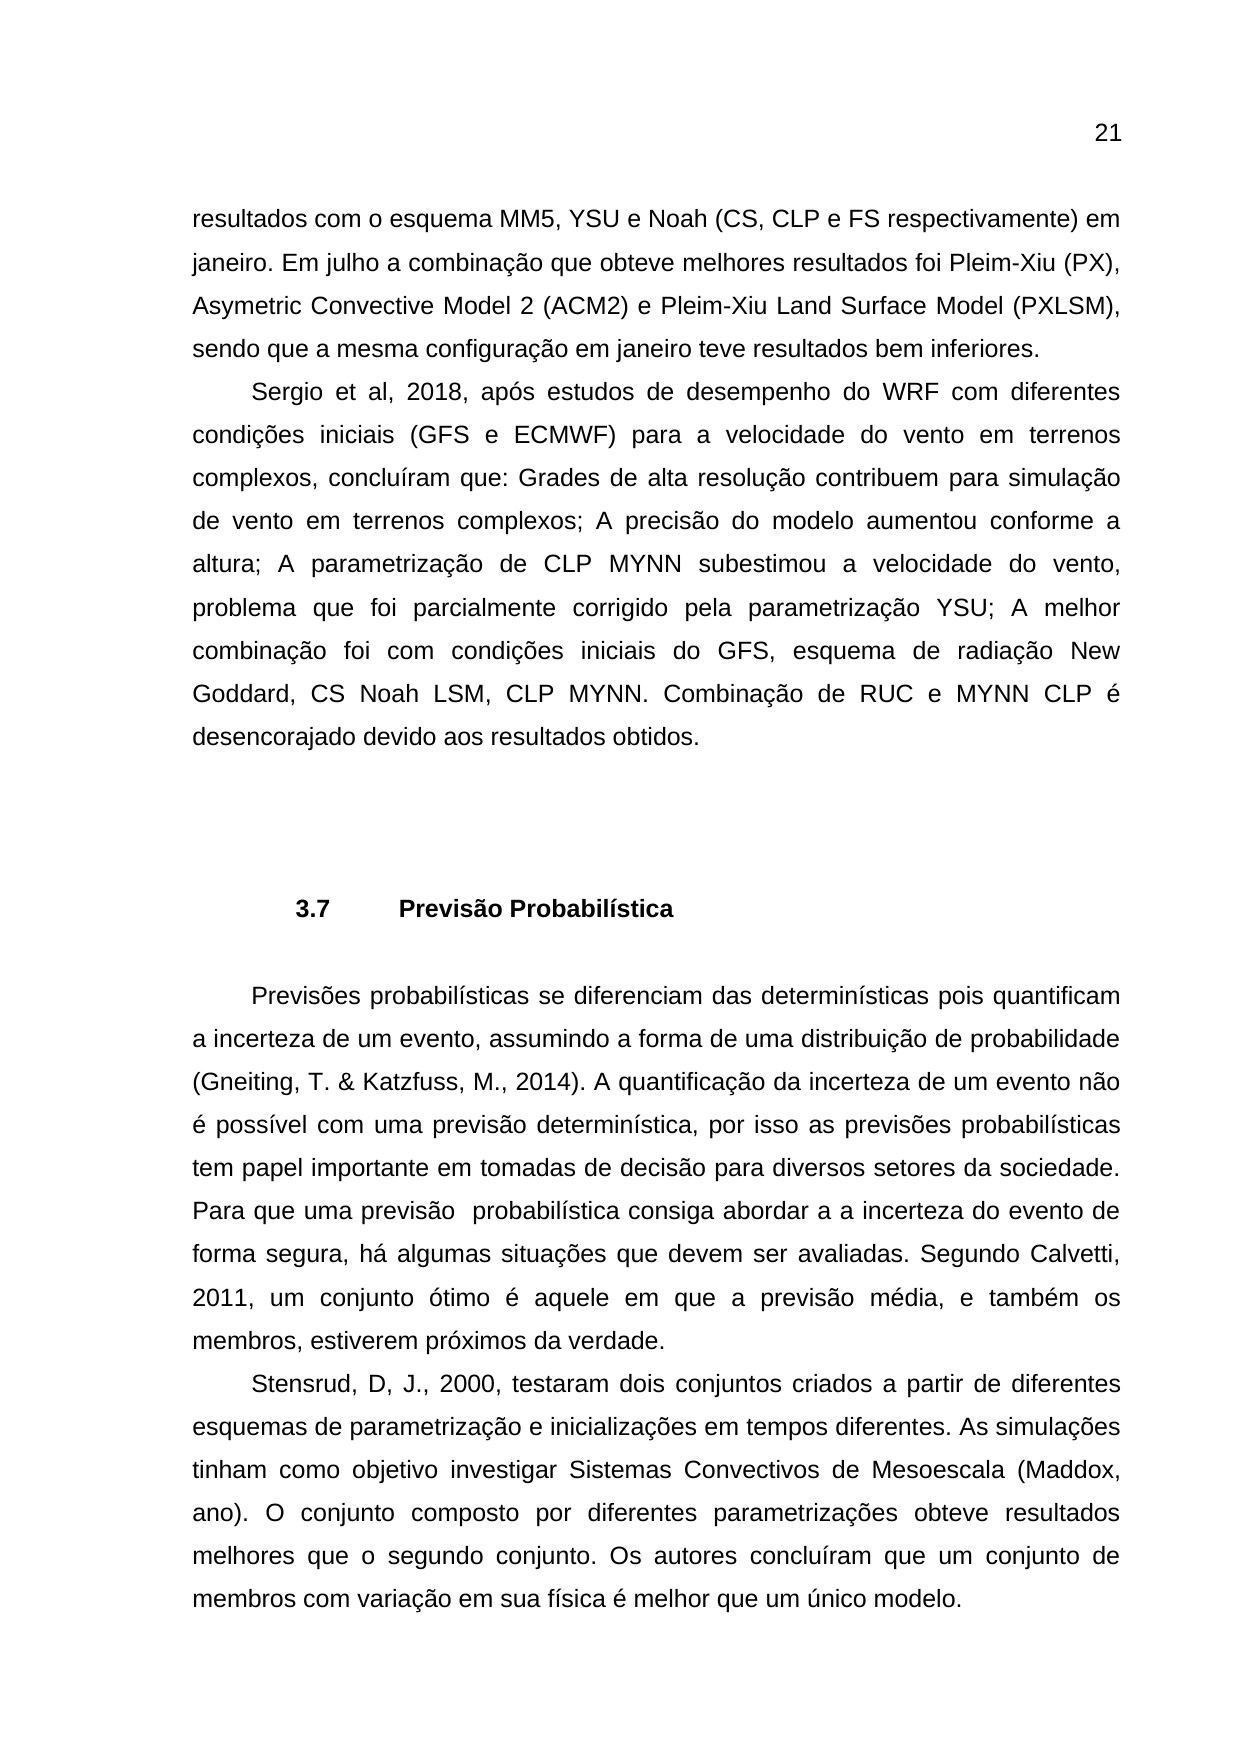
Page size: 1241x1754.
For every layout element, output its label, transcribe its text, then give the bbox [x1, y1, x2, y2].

text Stensrud, D, J., 2000, testaram dois conjuntos criados a partir de diferentes esquemas de parametrização e inicializações em tempos diferentes. As simulações tinham como objetivo investigar Sistemas Convectivos de Mesoescala (Maddox, ano). O conjunto composto por diferentes parametrizações obteve resultados melhores que o segundo conjunto. Os autores concluíram que um conjunto de membros com variação em sua física é melhor que um único modelo. [177, 1369, 1122, 1613]
text Previsões probabilísticas se diferenciam das determinísticas pois quantificam a incerteza de um evento, assumindo a forma de uma distribuição de probabilidade (Gneiting, T. & Katzfuss, M., 2014). A quantificação da incerteza de um evento não é possível com uma previsão determinística, por isso as previsões probabilísticas tem papel importante em tomadas de decisão para diversos setores da sociedade. Para que uma previsão probabilística consiga abordar a a incerteza do evento de forma segura, há algumas situações que devem ser avaliadas. Segundo Calvetti, 2011, um conjunto ótimo é aquele em que a previsão média, e também os membros, estiverem próximos da verdade. [177, 981, 1122, 1354]
subtitle Previsão Probabilística [207, 894, 1122, 923]
text resultados com o esquema MM5, YSU e Noah (CS, CLP e FS respectivamente) em janeiro. Em julho a combinação que obteve melhores resultados foi Pleim-Xiu (PX), Asymetric Convective Model 2 (ACM2) e Pleim-Xiu Land Surface Model (PXLSM), sendo que a mesma configuração em janeiro teve resultados bem inferiores. Sergio et al, 2018, após estudos de desempenho do WRF com diferentes condições iniciais (GFS e ECMWF) para a velocidade do vento em terrenos complexos, concluíram que: Grades de alta resolução contribuem para simulação de vento em terrenos complexos; A precisão do modelo aumentou conforme a altura; A parametrização de CLP MYNN subestimou a velocidade do vento, problema que foi parcialmente corrigido pela parametrização YSU; A melhor combinação foi com condições iniciais do GFS, esquema de radiação New Goddard, CS Noah LSM, CLP MYNN. Combinação de RUC e MYNN CLP é desencorajado devido aos resultados obtidos. [177, 204, 1122, 751]
